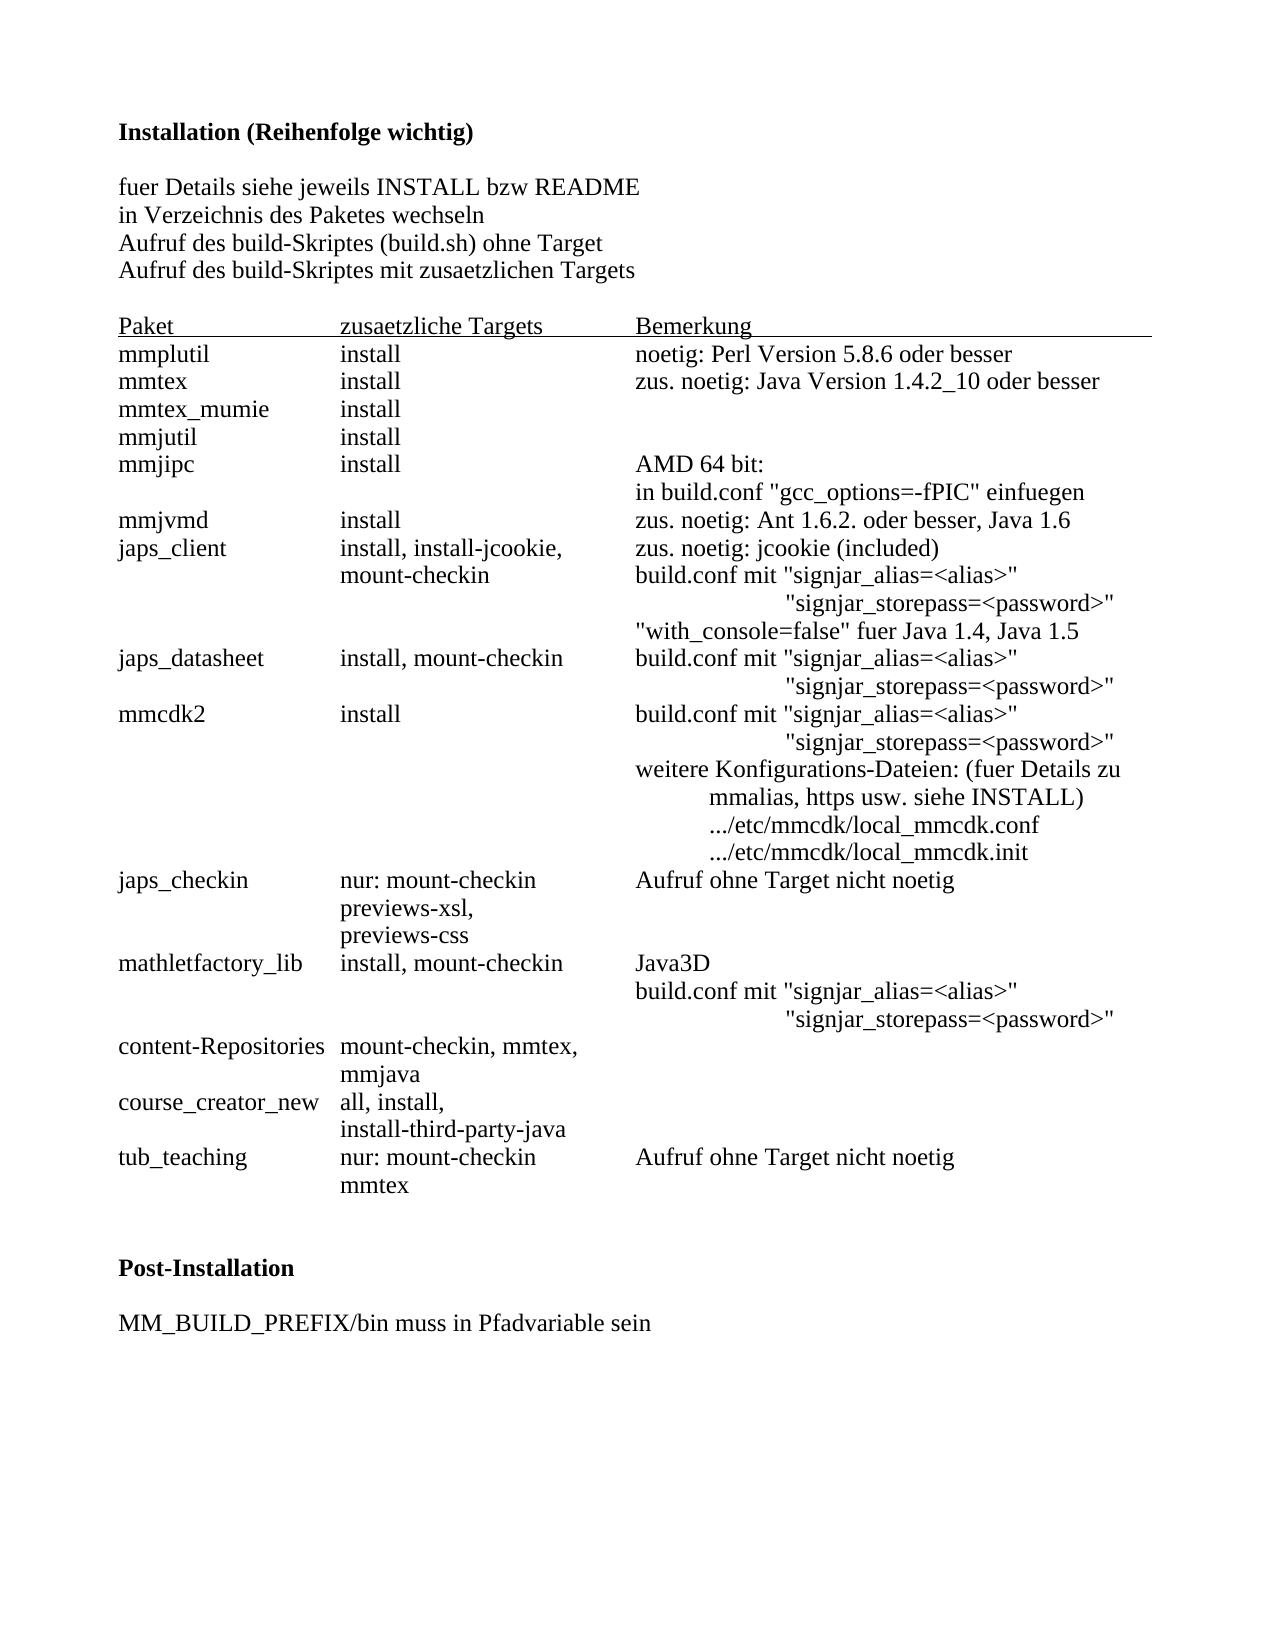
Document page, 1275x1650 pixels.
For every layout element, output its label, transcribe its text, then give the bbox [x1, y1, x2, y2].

text weitere Konfigurations-Dateien: (fuer Details zu mmalias, https usw. siehe INSTALL) [118, 755, 1157, 811]
text mmtex [118, 1171, 1157, 1199]
text Aufruf des build-Skriptes (build.sh) ohne Target [118, 229, 1157, 257]
text .../etc/mmcdk/local_mmcdk.conf [118, 811, 1157, 838]
text mmcdk2 install build.conf mit "signjar_alias=<alias>" [118, 700, 1157, 728]
text japs_client install, install-jcookie, zus. noetig: jcookie (included) [118, 534, 1157, 561]
text mathletfactory_lib install, mount-checkin Java3D [118, 949, 1157, 977]
text "signjar_storepass=<password>" [118, 589, 1157, 617]
text in build.conf "gcc_options=-fPIC" einfuegen [118, 478, 1157, 506]
text in Verzeichnis des Paketes wechseln [118, 201, 1157, 229]
text Paket zusaetzliche Targets Bemerkung [118, 312, 1157, 340]
text course_creator_new all, install, [118, 1088, 1157, 1116]
text Aufruf des build-Skriptes mit zusaetzlichen Targets [118, 257, 1157, 284]
text fuer Details siehe jeweils INSTALL bzw README [118, 173, 1157, 201]
text .../etc/mmcdk/local_mmcdk.init [118, 838, 1157, 866]
text "signjar_storepass=<password>" [118, 672, 1157, 700]
text previews-css [118, 922, 1157, 949]
text content-Repositories mount-checkin, mmtex, [118, 1032, 1157, 1060]
text previews-xsl, [118, 894, 1157, 922]
text "with_console=false" fuer Java 1.4, Java 1.5 [118, 617, 1157, 644]
text mmjipc install AMD 64 bit: [118, 451, 1157, 478]
text mmplutil install noetig: Perl Version 5.8.6 oder besser [118, 340, 1157, 367]
text mount-checkin build.conf mit "signjar_alias=<alias>" [118, 561, 1157, 589]
text mmjutil install [118, 423, 1157, 451]
text Post-Installation [118, 1254, 1157, 1282]
text build.conf mit "signjar_alias=<alias>" [118, 977, 1157, 1005]
text "signjar_storepass=<password>" [118, 1005, 1157, 1032]
text tub_teaching nur: mount-checkin Aufruf ohne Target nicht noetig [118, 1143, 1157, 1171]
text Installation (Reihenfolge wichtig) [118, 118, 1157, 146]
text install-third-party-java [118, 1116, 1157, 1143]
text "signjar_storepass=<password>" [118, 728, 1157, 755]
text mmtex_mumie install [118, 395, 1157, 423]
text japs_checkin nur: mount-checkin Aufruf ohne Target nicht noetig [118, 866, 1157, 894]
text MM_BUILD_PREFIX/bin muss in Pfadvariable sein [118, 1309, 1157, 1337]
text mmtex install zus. noetig: Java Version 1.4.2_10 oder besser [118, 367, 1157, 395]
text mmjvmd install zus. noetig: Ant 1.6.2. oder besser, Java 1.6 [118, 506, 1157, 534]
text japs_datasheet install, mount-checkin build.conf mit "signjar_alias=<alias>" [118, 644, 1157, 672]
text mmjava [118, 1060, 1157, 1088]
